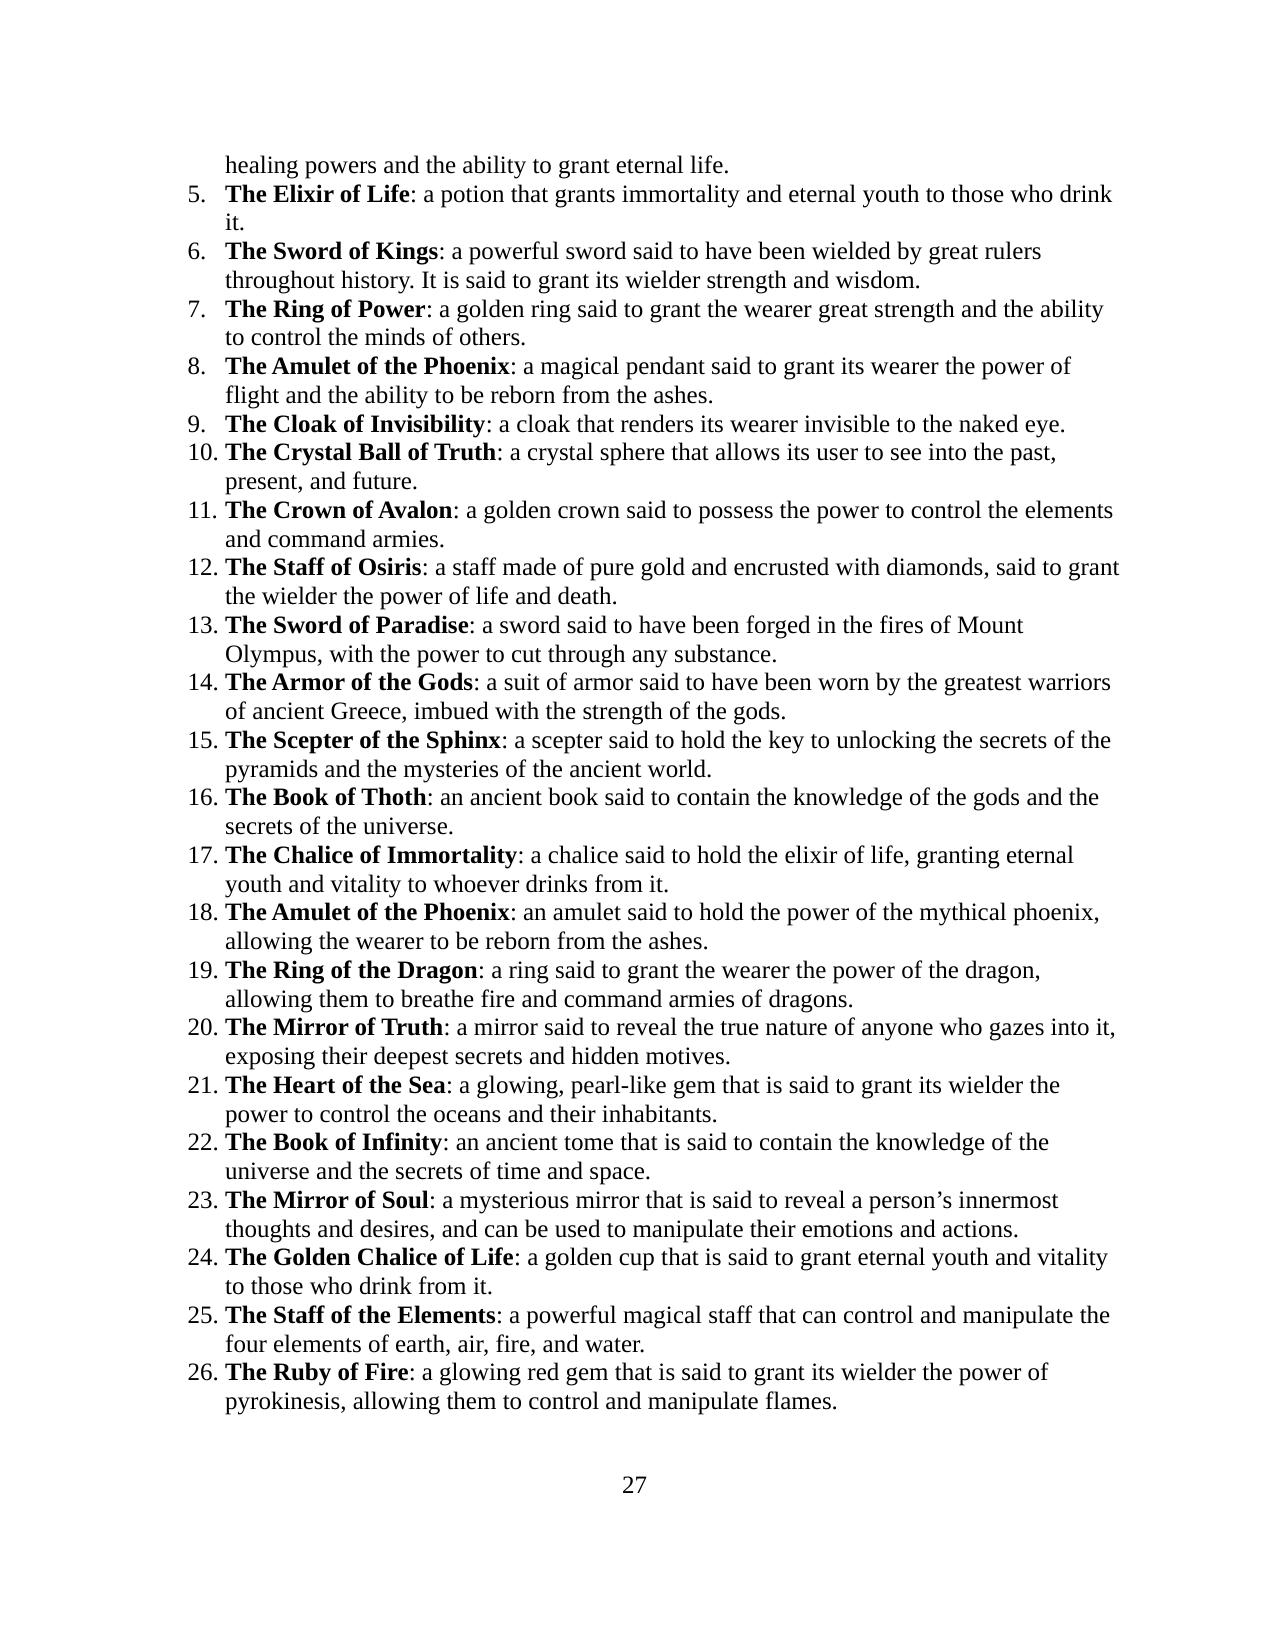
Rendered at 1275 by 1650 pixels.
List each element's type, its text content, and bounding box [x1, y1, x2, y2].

list The Golden Chalice of Life: a golden cup that is said to grant eternal youth and vitality to those who drink from it. [187, 1242, 1125, 1300]
list The Cloak of Invisibility: a cloak that renders its wearer invisible to the naked eye. [187, 409, 1125, 437]
list The Amulet of the Phoenix: an amulet said to hold the power of the mythical phoenix, allowing the wearer to be reborn from the ashes. [187, 897, 1125, 955]
list The Crown of Avalon: a golden crown said to possess the power to control the elements and command armies. [187, 495, 1125, 552]
list The Scepter of the Sphinx: a scepter said to hold the key to unlocking the secrets of the pyramids and the mysteries of the ancient world. [187, 725, 1125, 782]
list The Staff of the Elements: a powerful magical staff that can control and manipulate the four elements of earth, air, fire, and water. [187, 1300, 1125, 1357]
list The Sword of Kings: a powerful sword said to have been wielded by great rulers throughout history. It is said to grant its wielder strength and wisdom. [187, 236, 1125, 294]
list The Book of Thoth: an ancient book said to contain the knowledge of the gods and the secrets of the universe. [187, 782, 1125, 840]
list The Mirror of Truth: a mirror said to reveal the true nature of anyone who gazes into it, exposing their deepest secrets and hidden motives. [187, 1012, 1125, 1070]
list healing powers and the ability to grant eternal life. [187, 150, 1125, 179]
list The Crystal Ball of Truth: a crystal sphere that allows its user to see into the past, present, and future. [187, 437, 1125, 495]
list The Book of Infinity: an ancient tome that is said to contain the knowledge of the universe and the secrets of time and space. [187, 1127, 1125, 1185]
list The Ring of the Dragon: a ring said to grant the wearer the power of the dragon, allowing them to breathe fire and command armies of dragons. [187, 955, 1125, 1012]
list The Armor of the Gods: a suit of armor said to have been worn by the greatest warriors of ancient Greece, imbued with the strength of the gods. [187, 667, 1125, 725]
list The Staff of Osiris: a staff made of pure gold and encrusted with diamonds, said to grant the wielder the power of life and death. [187, 552, 1125, 610]
list The Ring of Power: a golden ring said to grant the wearer great strength and the ability to control the minds of others. [187, 294, 1125, 351]
list The Amulet of the Phoenix: a magical pendant said to grant its wearer the power of flight and the ability to be reborn from the ashes. [187, 351, 1125, 409]
list The Mirror of Soul: a mysterious mirror that is said to reveal a person’s innermost thoughts and desires, and can be used to manipulate their emotions and actions. [187, 1185, 1125, 1242]
list The Heart of the Sea: a glowing, pearl-like gem that is said to grant its wielder the power to control the oceans and their inhabitants. [187, 1070, 1125, 1127]
list The Sword of Paradise: a sword said to have been forged in the fires of Mount Olympus, with the power to cut through any substance. [187, 610, 1125, 667]
list The Ruby of Fire: a glowing red gem that is said to grant its wielder the power of pyrokinesis, allowing them to control and manipulate flames. [187, 1357, 1125, 1415]
list The Elixir of Life: a potion that grants immortality and eternal youth to those who drink it. [187, 179, 1125, 236]
list The Chalice of Immortality: a chalice said to hold the elixir of life, granting eternal youth and vitality to whoever drinks from it. [187, 840, 1125, 897]
